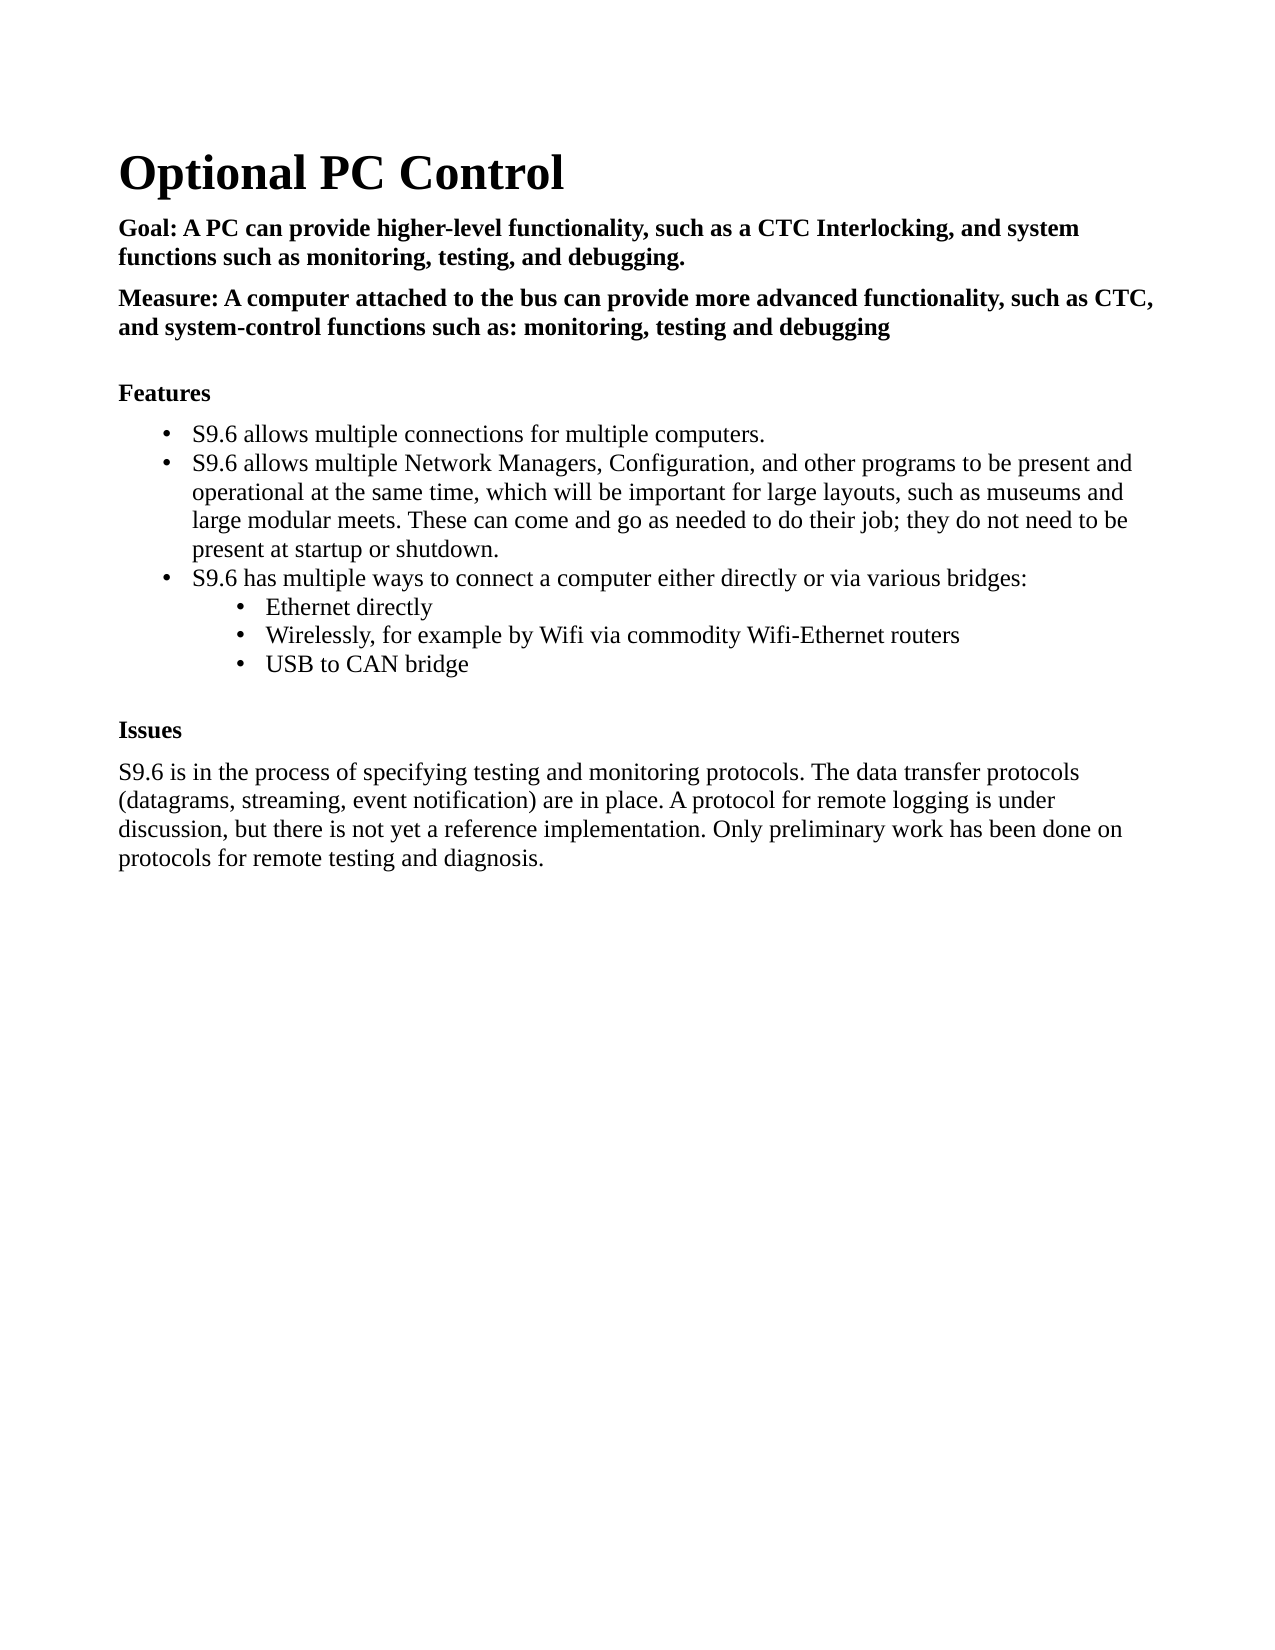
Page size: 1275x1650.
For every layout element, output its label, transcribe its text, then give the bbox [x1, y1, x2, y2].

text Measure: A computer attached to the bus can provide more advanced functionality, such as CTC, and system-control functions such as: monitoring, testing and debugging [118, 283, 1157, 341]
subtitle Issues [118, 716, 1157, 744]
list Ethernet directly [236, 592, 1157, 621]
list S9.6 allows multiple connections for multiple computers. [162, 419, 1157, 448]
subtitle Optional PC Control [118, 143, 1157, 201]
subtitle Features [118, 378, 1157, 407]
list S9.6 has multiple ways to connect a computer either directly or via various bridges: [162, 563, 1157, 592]
list USB to CAN bridge [236, 649, 1157, 678]
list S9.6 allows multiple Network Managers, Configuration, and other programs to be present and operational at the same time, which will be important for large layouts, such as museums and large modular meets. These can come and go as needed to do their job; they do not need to be present at startup or shutdown. [162, 448, 1157, 563]
text S9.6 is in the process of specifying testing and monitoring protocols. The data transfer protocols (datagrams, streaming, event notification) are in place. A protocol for remote logging is under discussion, but there is not yet a reference implementation. Only preliminary work has been done on protocols for remote testing and diagnosis. [118, 757, 1157, 872]
text Goal: A PC can provide higher-level functionality, such as a CTC Interlocking, and system functions such as monitoring, testing, and debugging. [118, 213, 1157, 271]
list Wirelessly, for example by Wifi via commodity Wifi-Ethernet routers [236, 621, 1157, 649]
